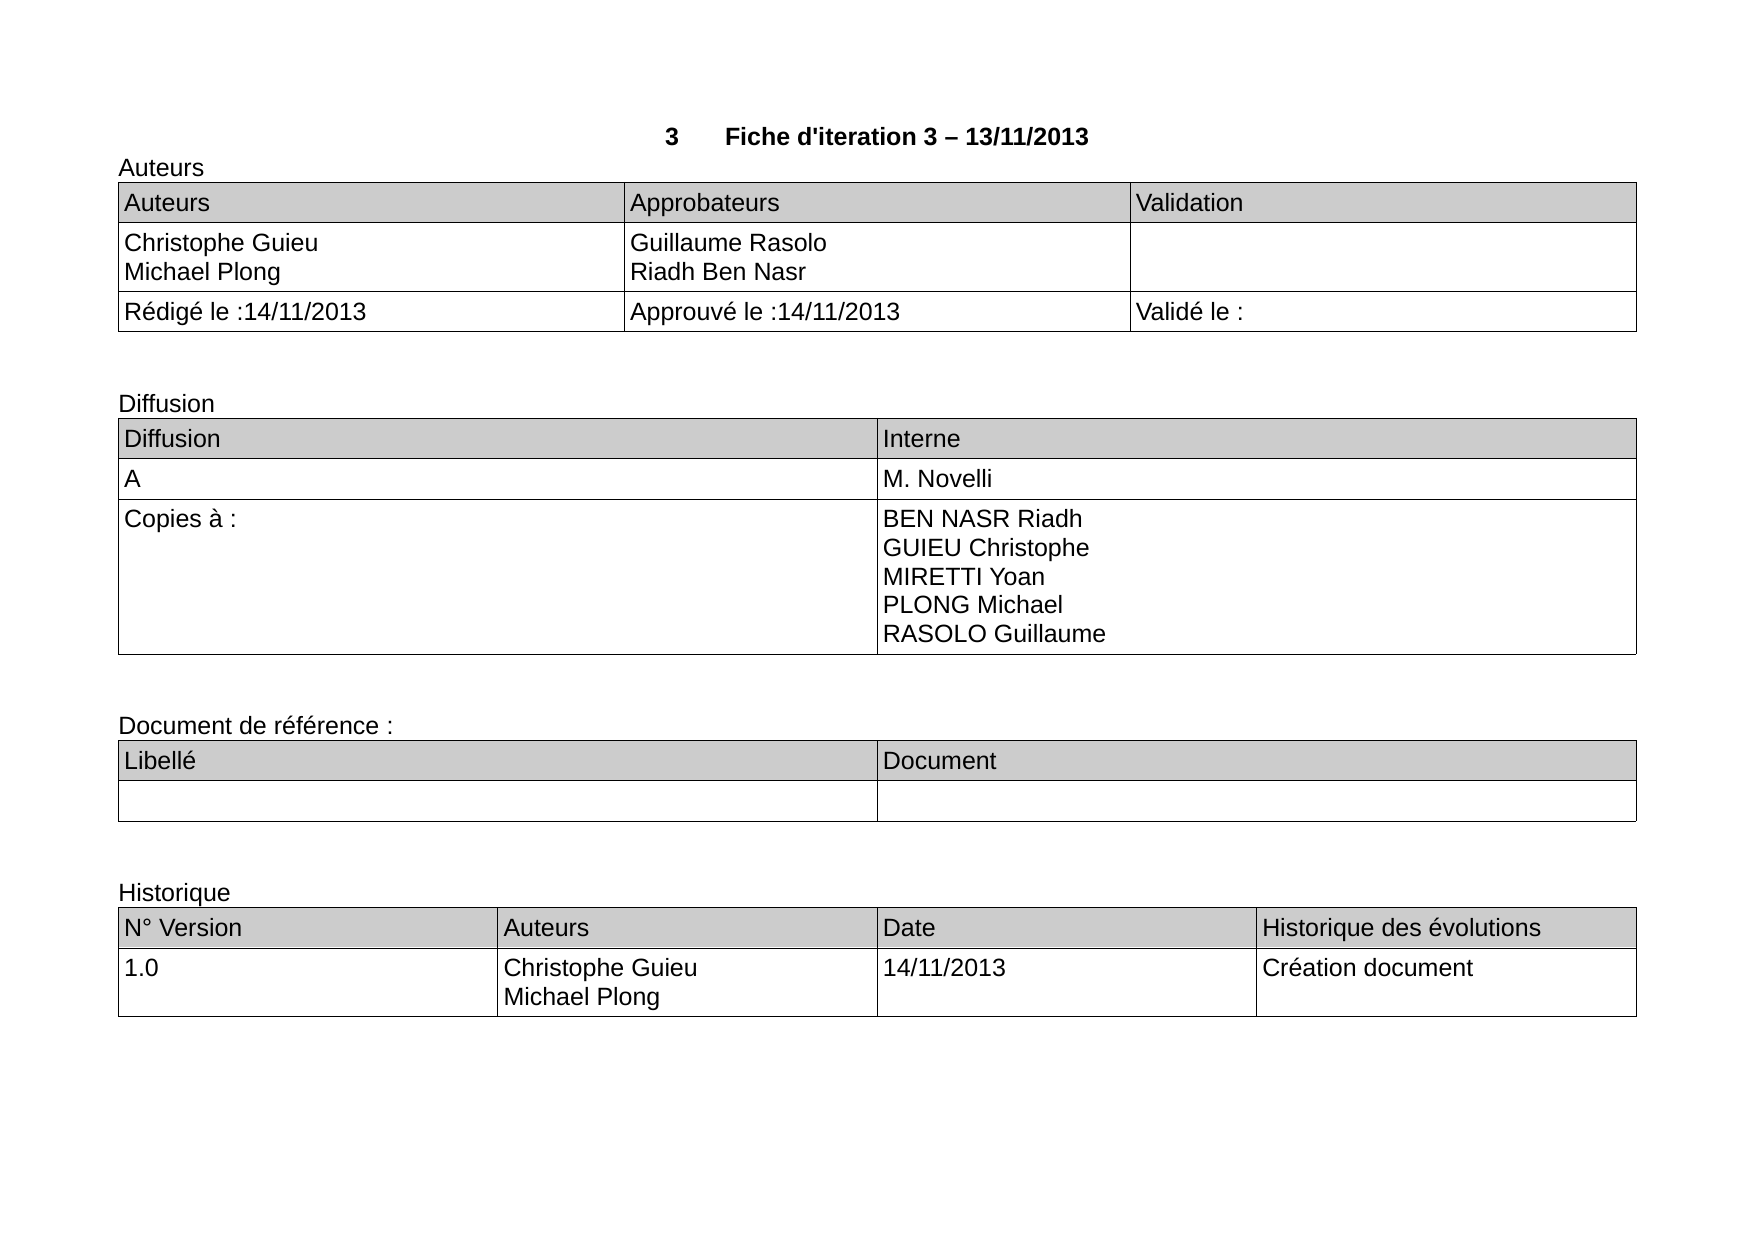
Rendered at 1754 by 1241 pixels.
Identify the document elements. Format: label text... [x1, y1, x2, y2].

table_cell Création document [1257, 949, 1636, 1016]
table_cell Rédigé le :14/11/2013 [119, 292, 624, 331]
text Document de référence : [118, 711, 1636, 740]
table_header Date [878, 908, 1256, 947]
text Auteurs [118, 153, 1636, 182]
table_cell 14/11/2013 [878, 949, 1256, 1016]
table_header Historique des évolutions [1257, 908, 1636, 947]
table_cell Validé le : [1131, 292, 1636, 331]
table_header Auteurs [119, 183, 624, 222]
table_header Validation [1131, 183, 1636, 222]
text Historique [118, 878, 1636, 907]
subtitle Fiche d'iteration 3 – 13/11/2013 [118, 122, 1636, 151]
table_cell Christophe Guieu Michael Plong [119, 223, 624, 291]
table_cell Christophe Guieu Michael Plong [498, 949, 877, 1016]
table_cell [1131, 223, 1636, 291]
table_cell Approuvé le :14/11/2013 [625, 292, 1130, 331]
table_header Document [878, 741, 1636, 780]
table_cell [878, 781, 1636, 821]
table_cell M. Novelli [878, 459, 1636, 498]
table_cell BEN NASR Riadh GUIEU Christophe MIRETTI Yoan PLONG Michael RASOLO Guillaume [878, 500, 1636, 654]
table_header Approbateurs [625, 183, 1130, 222]
table_cell Copies à : [119, 500, 877, 654]
table_header N° Version [119, 908, 497, 947]
table_header Libellé [119, 741, 877, 780]
table_cell Guillaume Rasolo Riadh Ben Nasr [625, 223, 1130, 291]
text Diffusion [118, 389, 1636, 418]
table_cell 1.0 [119, 949, 497, 1016]
table_cell A [119, 459, 877, 498]
table_cell [119, 781, 877, 821]
table_header Interne [878, 419, 1636, 458]
table_header Diffusion [119, 419, 877, 458]
table_header Auteurs [498, 908, 877, 947]
